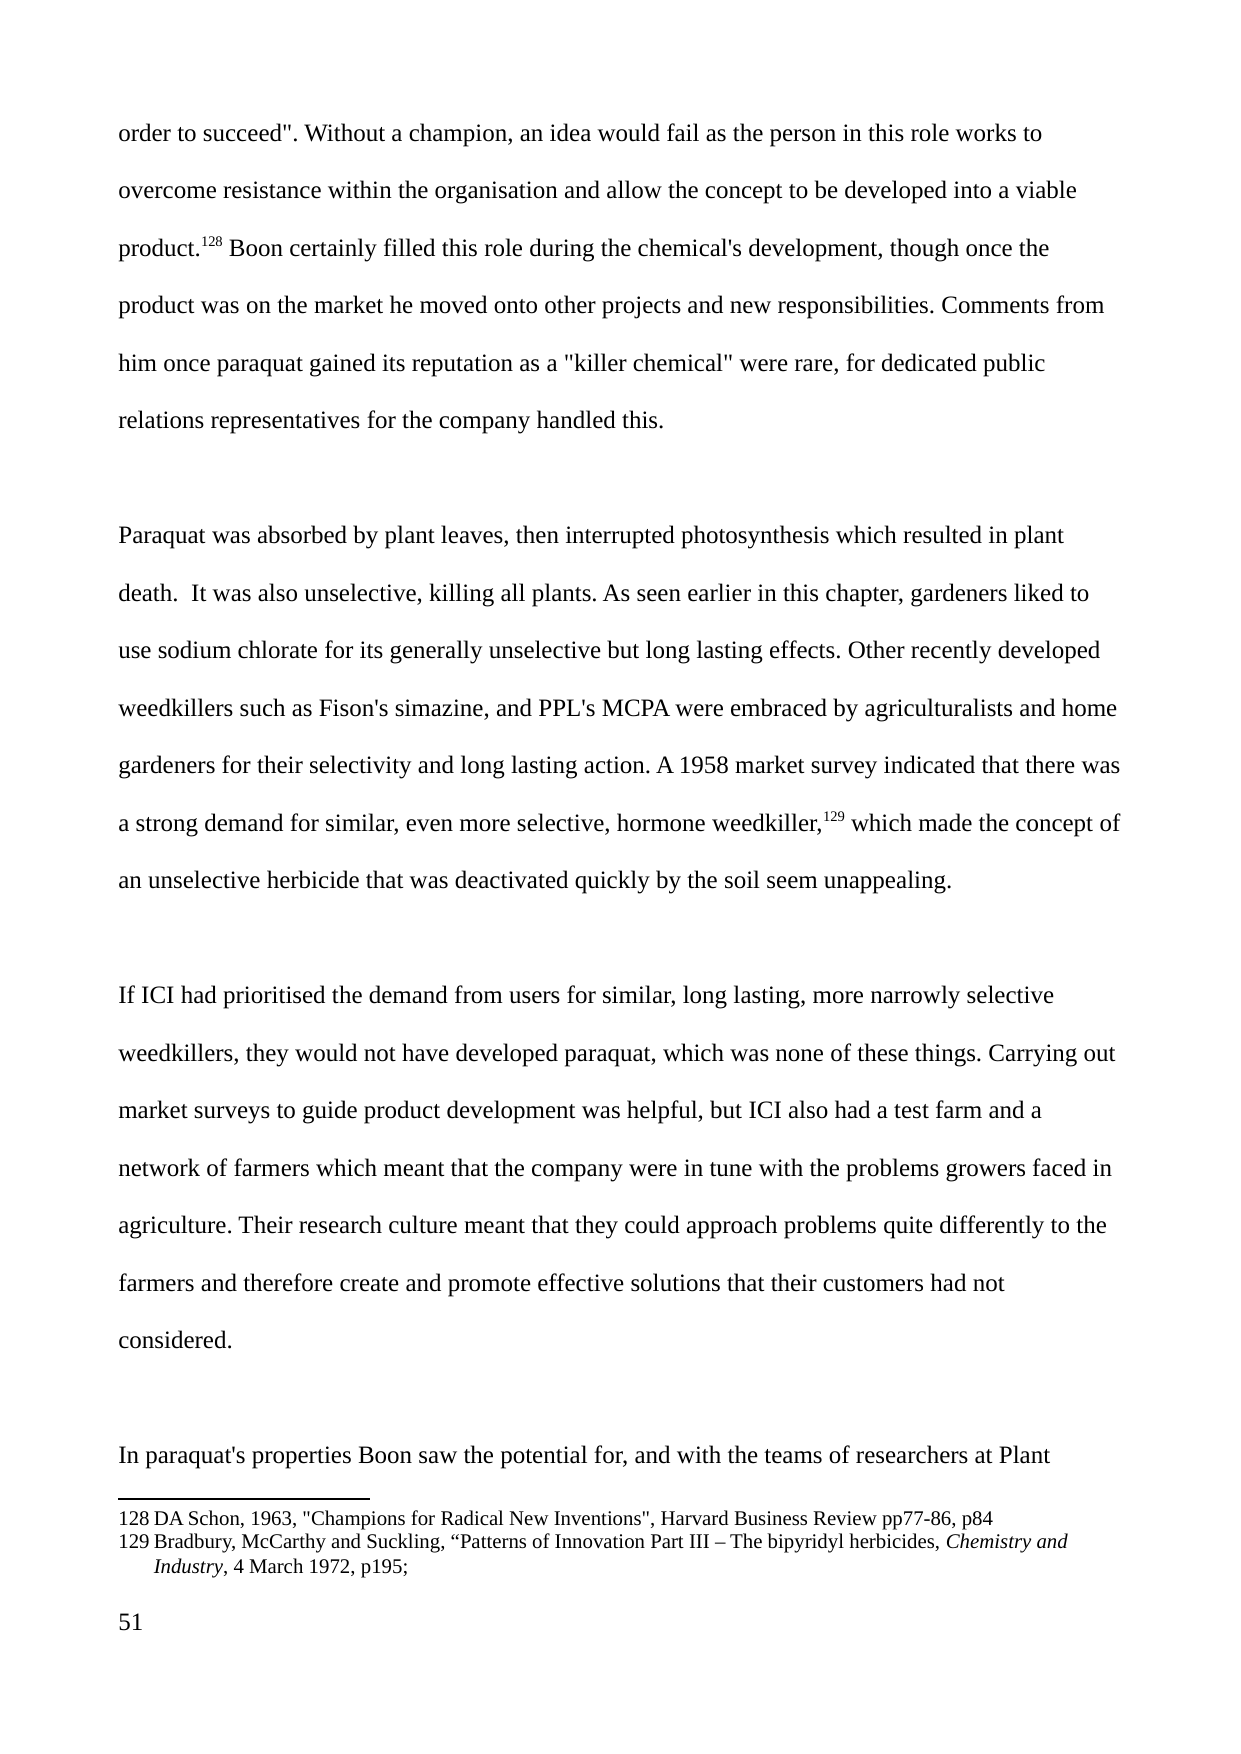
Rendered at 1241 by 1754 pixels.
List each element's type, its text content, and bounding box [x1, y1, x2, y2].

text order to succeed". Without a champion, an idea would fail as the person in this role works to overcome resistance within the organisation and allow the concept to be developed into a viable product. Boon certainly filled this role during the chemical's development, though once the product was on the market he moved onto other projects and new responsibilities. Comments from him once paraquat gained its reputation as a "killer chemical" were rare, for dedicated public relations representatives for the company handled this. [118, 118, 1122, 434]
text DA Schon, 1963, "Champions for Radical New Inventions", Harvard Business Review pp77-86, p84 [118, 1505, 1122, 1529]
text If ICI had prioritised the demand from users for similar, long lasting, more narrowly selective weedkillers, they would not have developed paraquat, which was none of these things. Carrying out market surveys to guide product development was helpful, but ICI also had a test farm and a network of farmers which meant that the company were in tune with the problems growers faced in agriculture. Their research culture meant that they could approach problems quite differently to the farmers and therefore create and promote effective solutions that their customers had not considered. [118, 981, 1122, 1354]
text Bradbury, McCarthy and Suckling, “Patterns of Innovation Part III – The bipyridyl herbicides, Chemistry and Industry, 4 March 1972, p195; [118, 1529, 1122, 1578]
text In paraquat's properties Boon saw the potential for, and with the teams of researchers at Plant [118, 1441, 1122, 1469]
text Paraquat was absorbed by plant leaves, then interrupted photosynthesis which resulted in plant death. It was also unselective, killing all plants. As seen earlier in this chapter, gardeners liked to use sodium chlorate for its generally unselective but long lasting effects. Other recently developed weedkillers such as Fison's simazine, and PPL's MCPA were embraced by agriculturalists and home gardeners for their selectivity and long lasting action. A 1958 market survey indicated that there was a strong demand for similar, even more selective, hormone weedkiller, which made the concept of an unselective herbicide that was deactivated quickly by the soil seem unappealing. [118, 521, 1122, 894]
